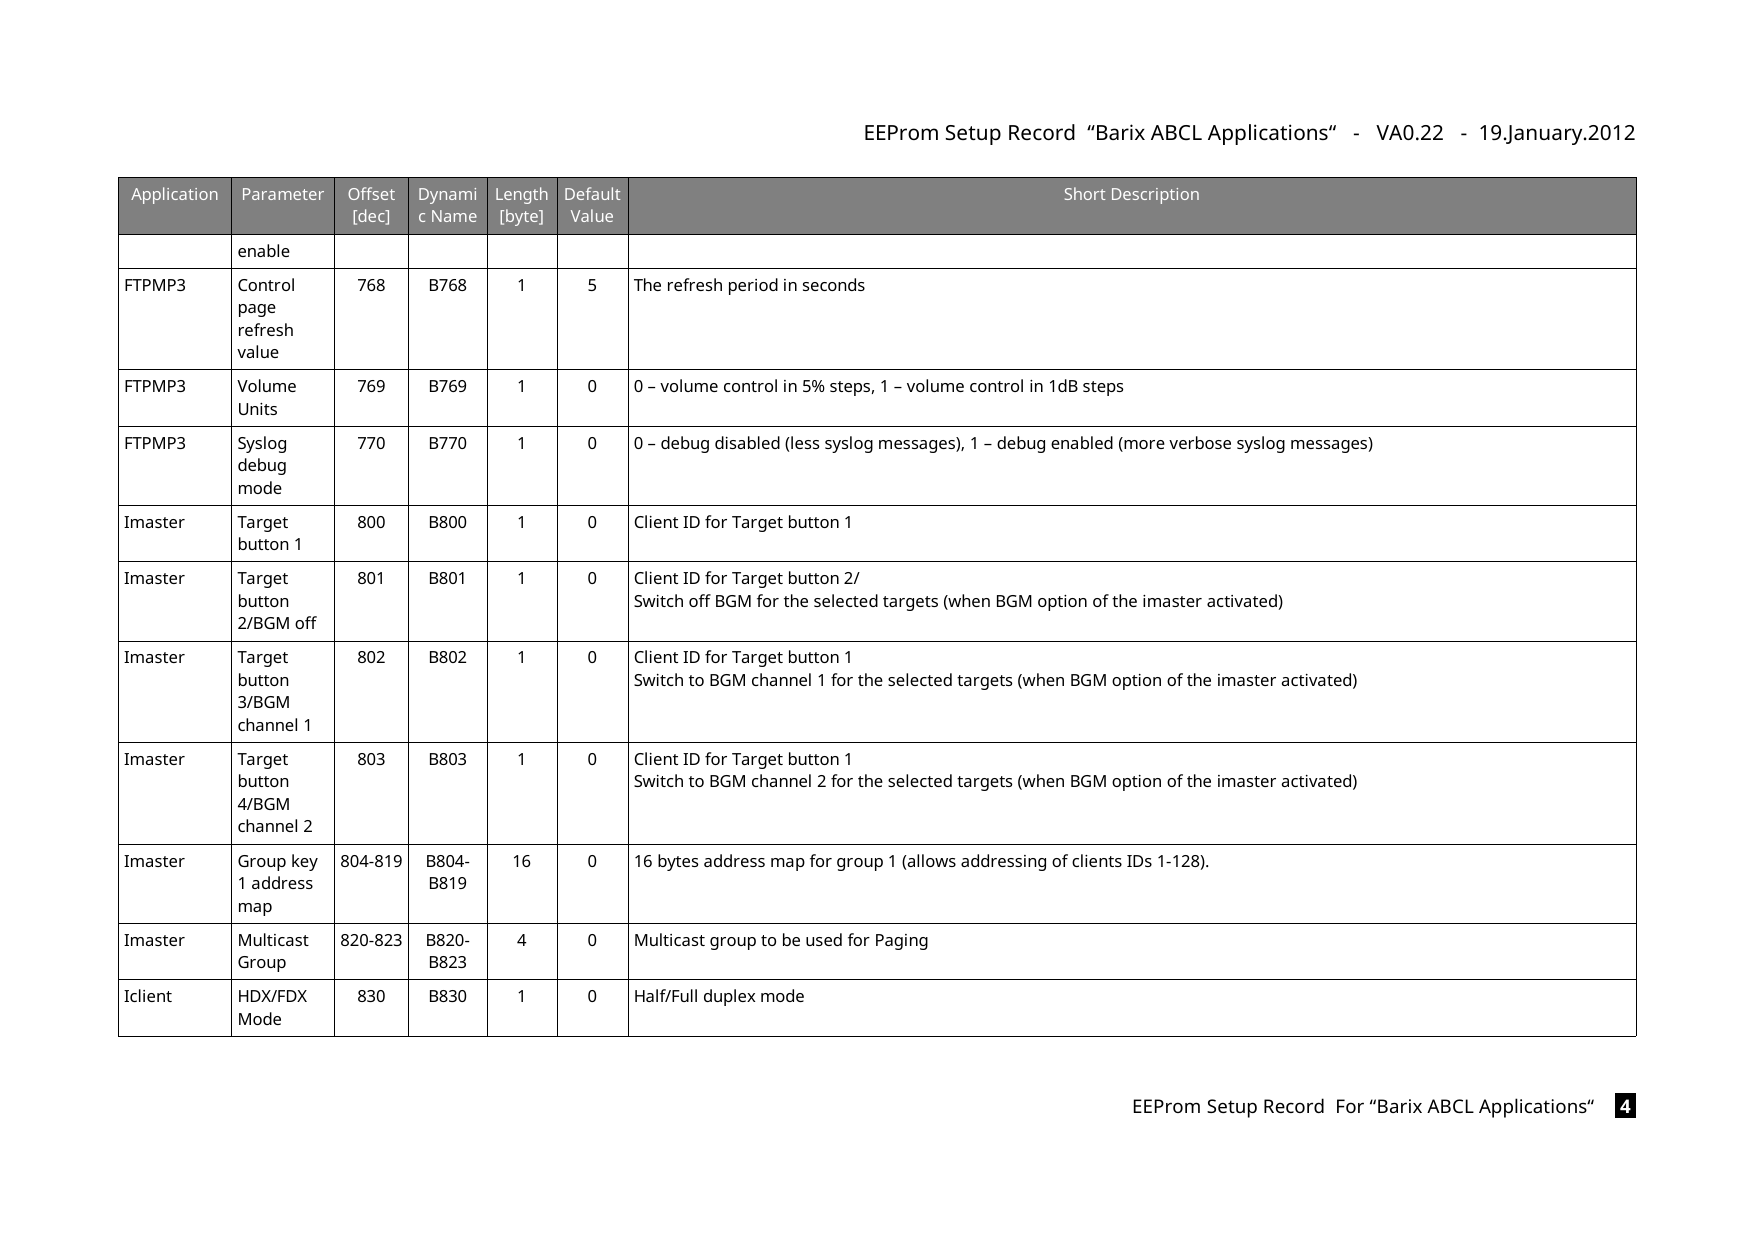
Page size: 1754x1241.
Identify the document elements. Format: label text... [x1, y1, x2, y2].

table_cell enable [232, 235, 334, 268]
table_cell 0 – debug disabled (less syslog messages), 1 – debug enabled (more verbose syslog messages) [629, 427, 1636, 505]
table_cell Client ID for Target button 1 [629, 506, 1636, 561]
table_cell 769 [335, 370, 408, 426]
table_cell [558, 235, 628, 268]
table_cell 0 [558, 562, 628, 641]
table_cell 0 [558, 845, 628, 923]
table_cell Client ID for Target button 1 Switch to BGM channel 1 for the selected targets (when BGM option of the imaster activated) [629, 642, 1636, 742]
table_cell Group key 1 address map [232, 845, 334, 923]
table_header Offset [dec] [335, 178, 408, 234]
table_cell 804-819 [335, 845, 408, 923]
table_cell 16 bytes address map for group 1 (allows addressing of clients IDs 1-128). [629, 845, 1636, 923]
table_cell B803 [409, 743, 487, 844]
table_header Dynamic Name [409, 178, 487, 234]
table_cell Imaster [119, 562, 231, 641]
table_cell 820-823 [335, 924, 408, 979]
table_cell B800 [409, 506, 487, 561]
table_cell 1 [488, 370, 557, 426]
table_cell Syslog debug mode [232, 427, 334, 505]
table_cell Target button 2/BGM off [232, 562, 334, 641]
table_header Parameter [232, 178, 334, 234]
table_cell Half/Full duplex mode [629, 980, 1636, 1036]
table_cell 1 [488, 562, 557, 641]
table_cell 4 [488, 924, 557, 979]
table_cell 0 [558, 924, 628, 979]
table_cell Client ID for Target button 1 Switch to BGM channel 2 for the selected targets (when BGM option of the imaster activated) [629, 743, 1636, 844]
table_cell B802 [409, 642, 487, 742]
table_cell B770 [409, 427, 487, 505]
table_cell [335, 235, 408, 268]
table_cell Control page refresh value [232, 269, 334, 369]
table_cell 770 [335, 427, 408, 505]
table_cell Client ID for Target button 2/ Switch off BGM for the selected targets (when BGM option of the imaster activated) [629, 562, 1636, 641]
table_cell Multicast group to be used for Paging [629, 924, 1636, 979]
table_cell 16 [488, 845, 557, 923]
table_header Short Description [629, 178, 1636, 234]
table_cell 1 [488, 427, 557, 505]
table_cell Multicast Group [232, 924, 334, 979]
table_cell 830 [335, 980, 408, 1036]
table_cell B804-B819 [409, 845, 487, 923]
table_cell 0 [558, 980, 628, 1036]
table_cell 1 [488, 642, 557, 742]
table_cell B801 [409, 562, 487, 641]
table_cell 1 [488, 506, 557, 561]
table_cell Iclient [119, 980, 231, 1036]
table_header Length [byte] [488, 178, 557, 234]
table_cell Imaster [119, 924, 231, 979]
table_cell 0 – volume control in 5% steps, 1 – volume control in 1dB steps [629, 370, 1636, 426]
table_cell [488, 235, 557, 268]
table_cell Volume Units [232, 370, 334, 426]
table_header Default Value [558, 178, 628, 234]
table_cell 0 [558, 427, 628, 505]
table_cell B830 [409, 980, 487, 1036]
table_cell Imaster [119, 845, 231, 923]
table_cell 802 [335, 642, 408, 742]
table_cell [409, 235, 487, 268]
table_cell 5 [558, 269, 628, 369]
table_cell 0 [558, 506, 628, 561]
table_cell 1 [488, 743, 557, 844]
table_cell FTPMP3 [119, 370, 231, 426]
table_cell 0 [558, 370, 628, 426]
table_cell Imaster [119, 642, 231, 742]
table_cell 803 [335, 743, 408, 844]
table_cell [119, 235, 231, 268]
table_cell B769 [409, 370, 487, 426]
table_cell Target button 1 [232, 506, 334, 561]
table_cell Imaster [119, 506, 231, 561]
table_cell Target button 4/BGM channel 2 [232, 743, 334, 844]
table_cell B820-B823 [409, 924, 487, 979]
table_cell 0 [558, 743, 628, 844]
table_cell Imaster [119, 743, 231, 844]
table_cell 801 [335, 562, 408, 641]
table_cell The refresh period in seconds [629, 269, 1636, 369]
table_cell 768 [335, 269, 408, 369]
table_cell 800 [335, 506, 408, 561]
table_header Application [119, 178, 231, 234]
table_cell 1 [488, 980, 557, 1036]
table_cell B768 [409, 269, 487, 369]
table_cell FTPMP3 [119, 427, 231, 505]
table_cell HDX/FDX Mode [232, 980, 334, 1036]
table_cell FTPMP3 [119, 269, 231, 369]
table_cell 0 [558, 642, 628, 742]
table_cell 1 [488, 269, 557, 369]
table_cell Target button 3/BGM channel 1 [232, 642, 334, 742]
table_cell [629, 235, 1636, 268]
